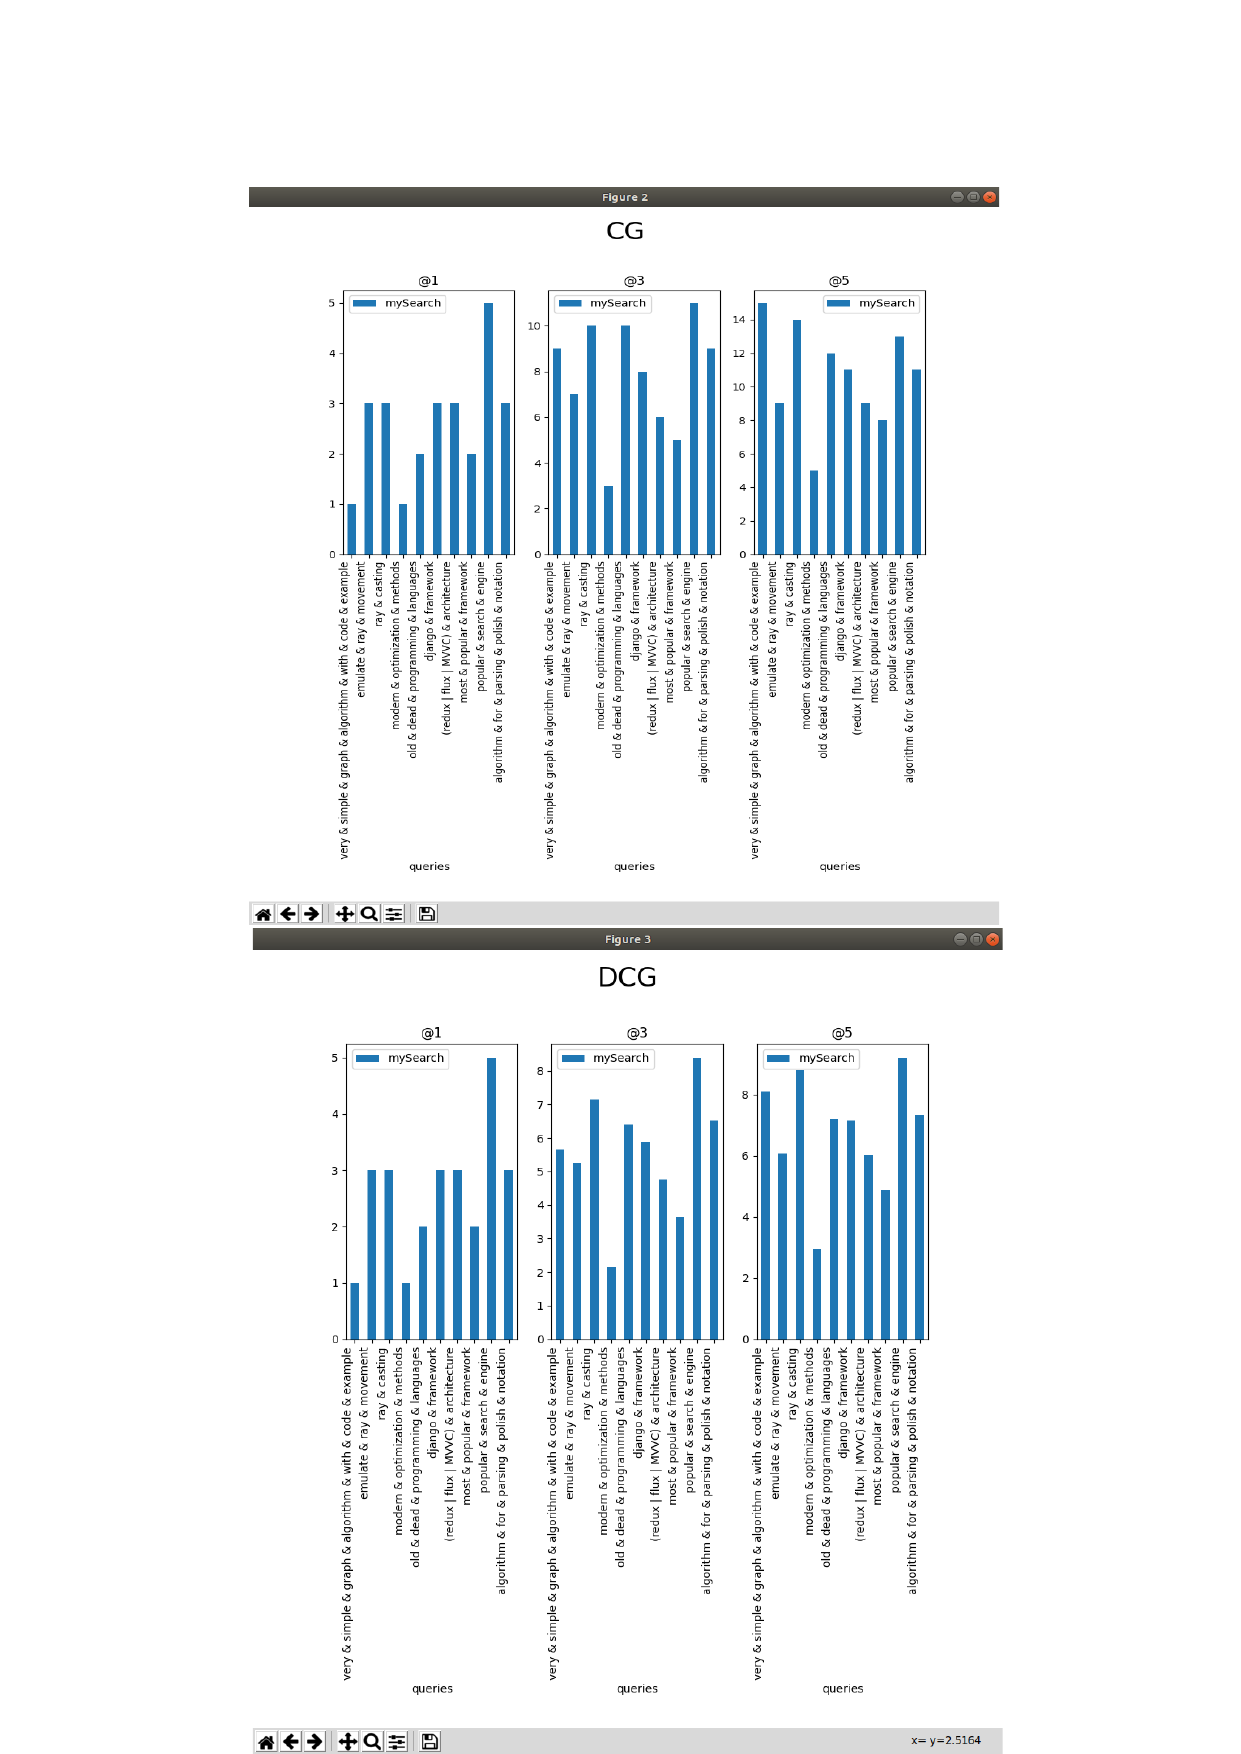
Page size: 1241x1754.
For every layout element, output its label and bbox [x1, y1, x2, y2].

picture [249, 187, 1000, 925]
picture [252, 928, 1003, 1754]
